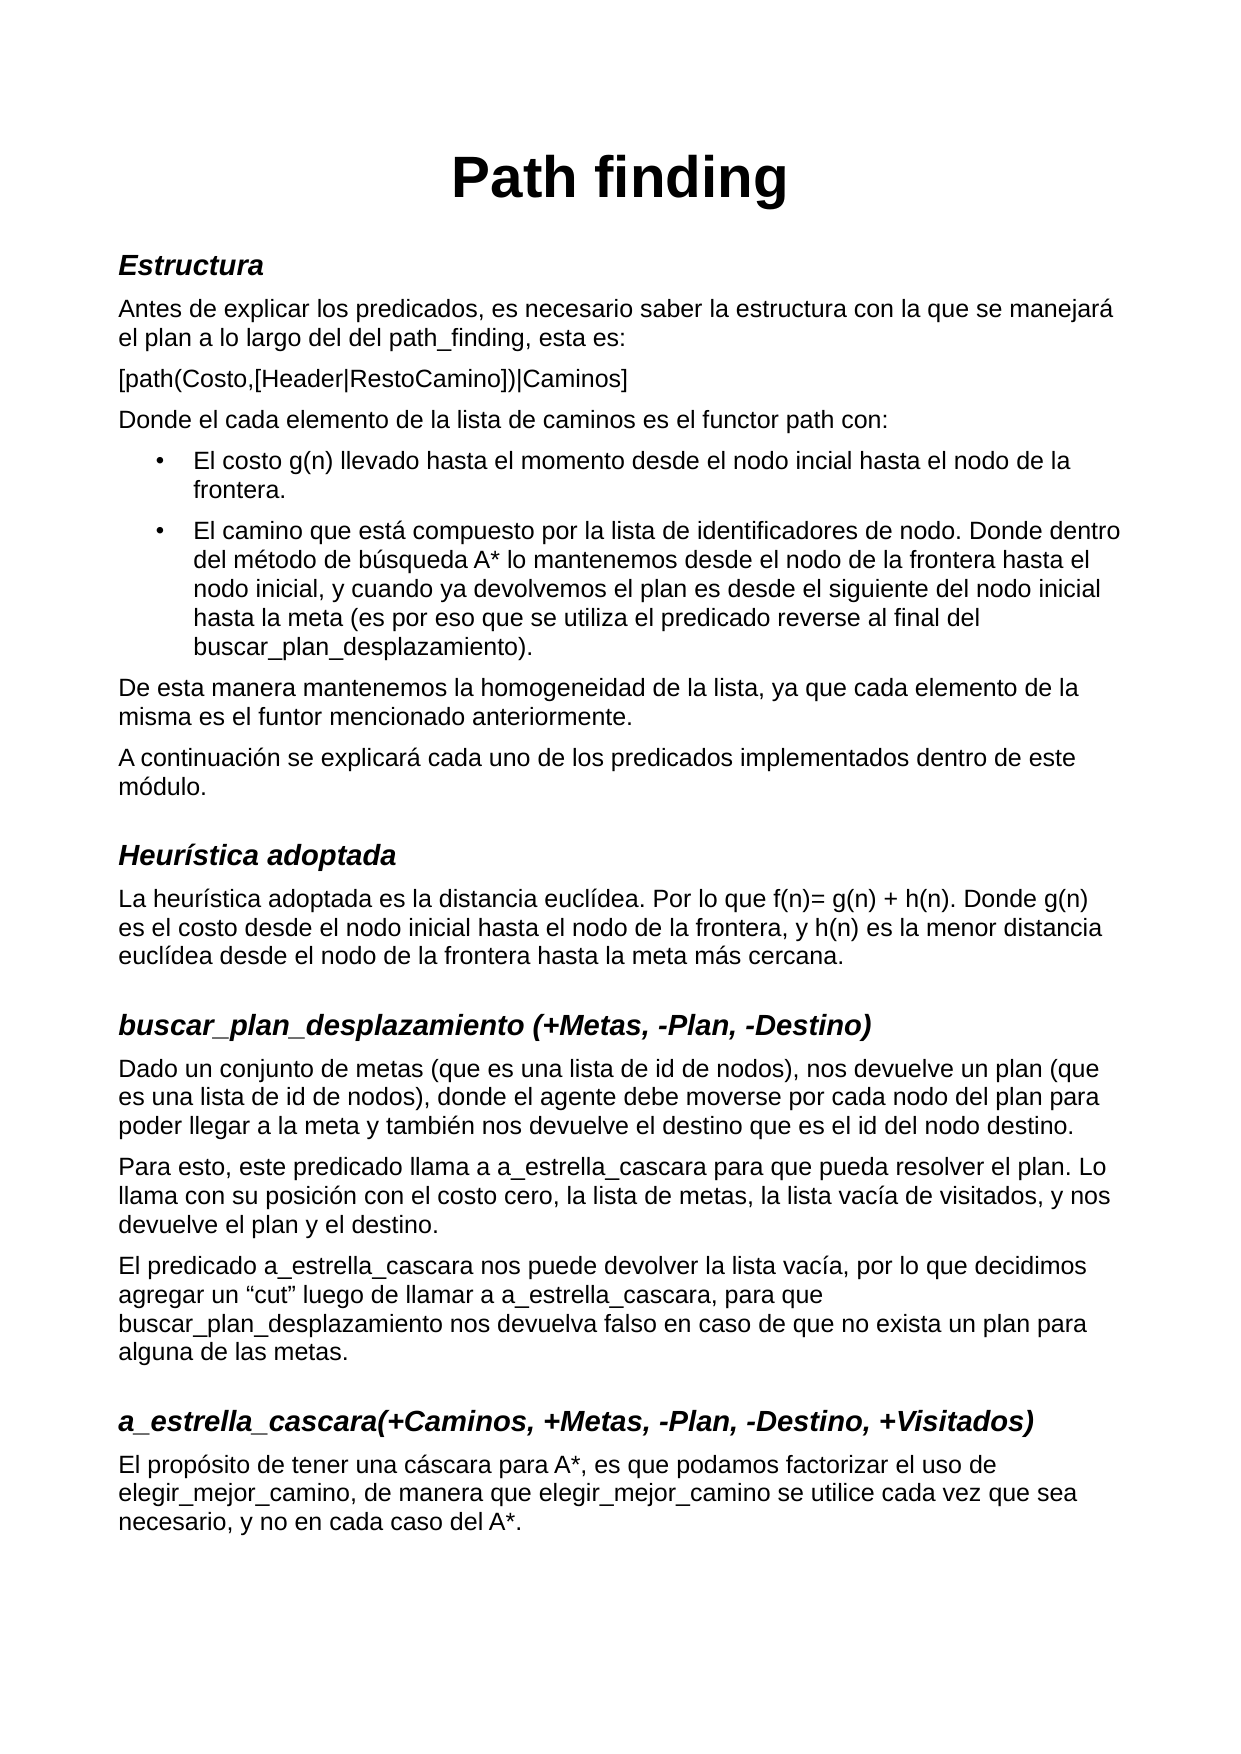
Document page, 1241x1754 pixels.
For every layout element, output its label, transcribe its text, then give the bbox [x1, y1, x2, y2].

text [path(Costo,[Header|RestoCamino])|Caminos] [118, 364, 1122, 392]
subtitle Estructura [118, 248, 1122, 281]
text El propósito de tener una cáscara para A*, es que podamos factorizar el uso de elegir_mejor_camino, de manera que elegir_mejor_camino se utilice cada vez que sea necesario, y no en cada caso del A*. [118, 1449, 1122, 1536]
list El costo g(n) llevado hasta el momento desde el nodo incial hasta el nodo de la frontera. [156, 446, 1122, 504]
text De esta manera mantenemos la homogeneidad de la lista, ya que cada elemento de la misma es el funtor mencionado anteriormente. [118, 673, 1122, 730]
text Para esto, este predicado llama a a_estrella_cascara para que pueda resolver el plan. Lo llama con su posición con el costo cero, la lista de metas, la lista vacía de visitados, y nos devuelve el plan y el destino. [118, 1152, 1122, 1238]
text El predicado a_estrella_cascara nos puede devolver la lista vacía, por lo que decidimos agregar un “cut” luego de llamar a a_estrella_cascara, para que buscar_plan_desplazamiento nos devuelva falso en caso de que no exista un plan para alguna de las metas. [118, 1251, 1122, 1366]
subtitle buscar_plan_desplazamiento (+Metas, -Plan, -Destino) [118, 1007, 1122, 1041]
text Dado un conjunto de metas (que es una lista de id de nodos), nos devuelve un plan (que es una lista de id de nodos), donde el agente debe moverse por cada nodo del plan para poder llegar a la meta y también nos devuelve el destino que es el id del nodo destino. [118, 1053, 1122, 1140]
text A continuación se explicará cada uno de los predicados implementados dentro de este módulo. [118, 743, 1122, 800]
subtitle Heurística adoptada [118, 838, 1122, 871]
text Donde el cada elemento de la lista de caminos es el functor path con: [118, 405, 1122, 434]
list El camino que está compuesto por la lista de identificadores de nodo. Donde dentro del método de búsqueda A* lo mantenemos desde el nodo de la frontera hasta el nodo inicial, y cuando ya devolvemos el plan es desde el siguiente del nodo inicial hasta la meta (es por eso que se utiliza el predicado reverse al final del buscar_plan_desplazamiento). [156, 516, 1122, 660]
subtitle a_estrella_cascara(+Caminos, +Metas, -Plan, -Destino, +Visitados) [118, 1403, 1122, 1437]
text Antes de explicar los predicados, es necesario saber la estructura con la que se manejará el plan a lo largo del del path_finding, esta es: [118, 294, 1122, 351]
title Path finding [118, 143, 1122, 210]
text La heurística adoptada es la distancia euclídea. Por lo que f(n)= g(n) + h(n). Donde g(n) es el costo desde el nodo inicial hasta el nodo de la frontera, y h(n) es la menor distancia euclídea desde el nodo de la frontera hasta la meta más cercana. [118, 884, 1122, 970]
